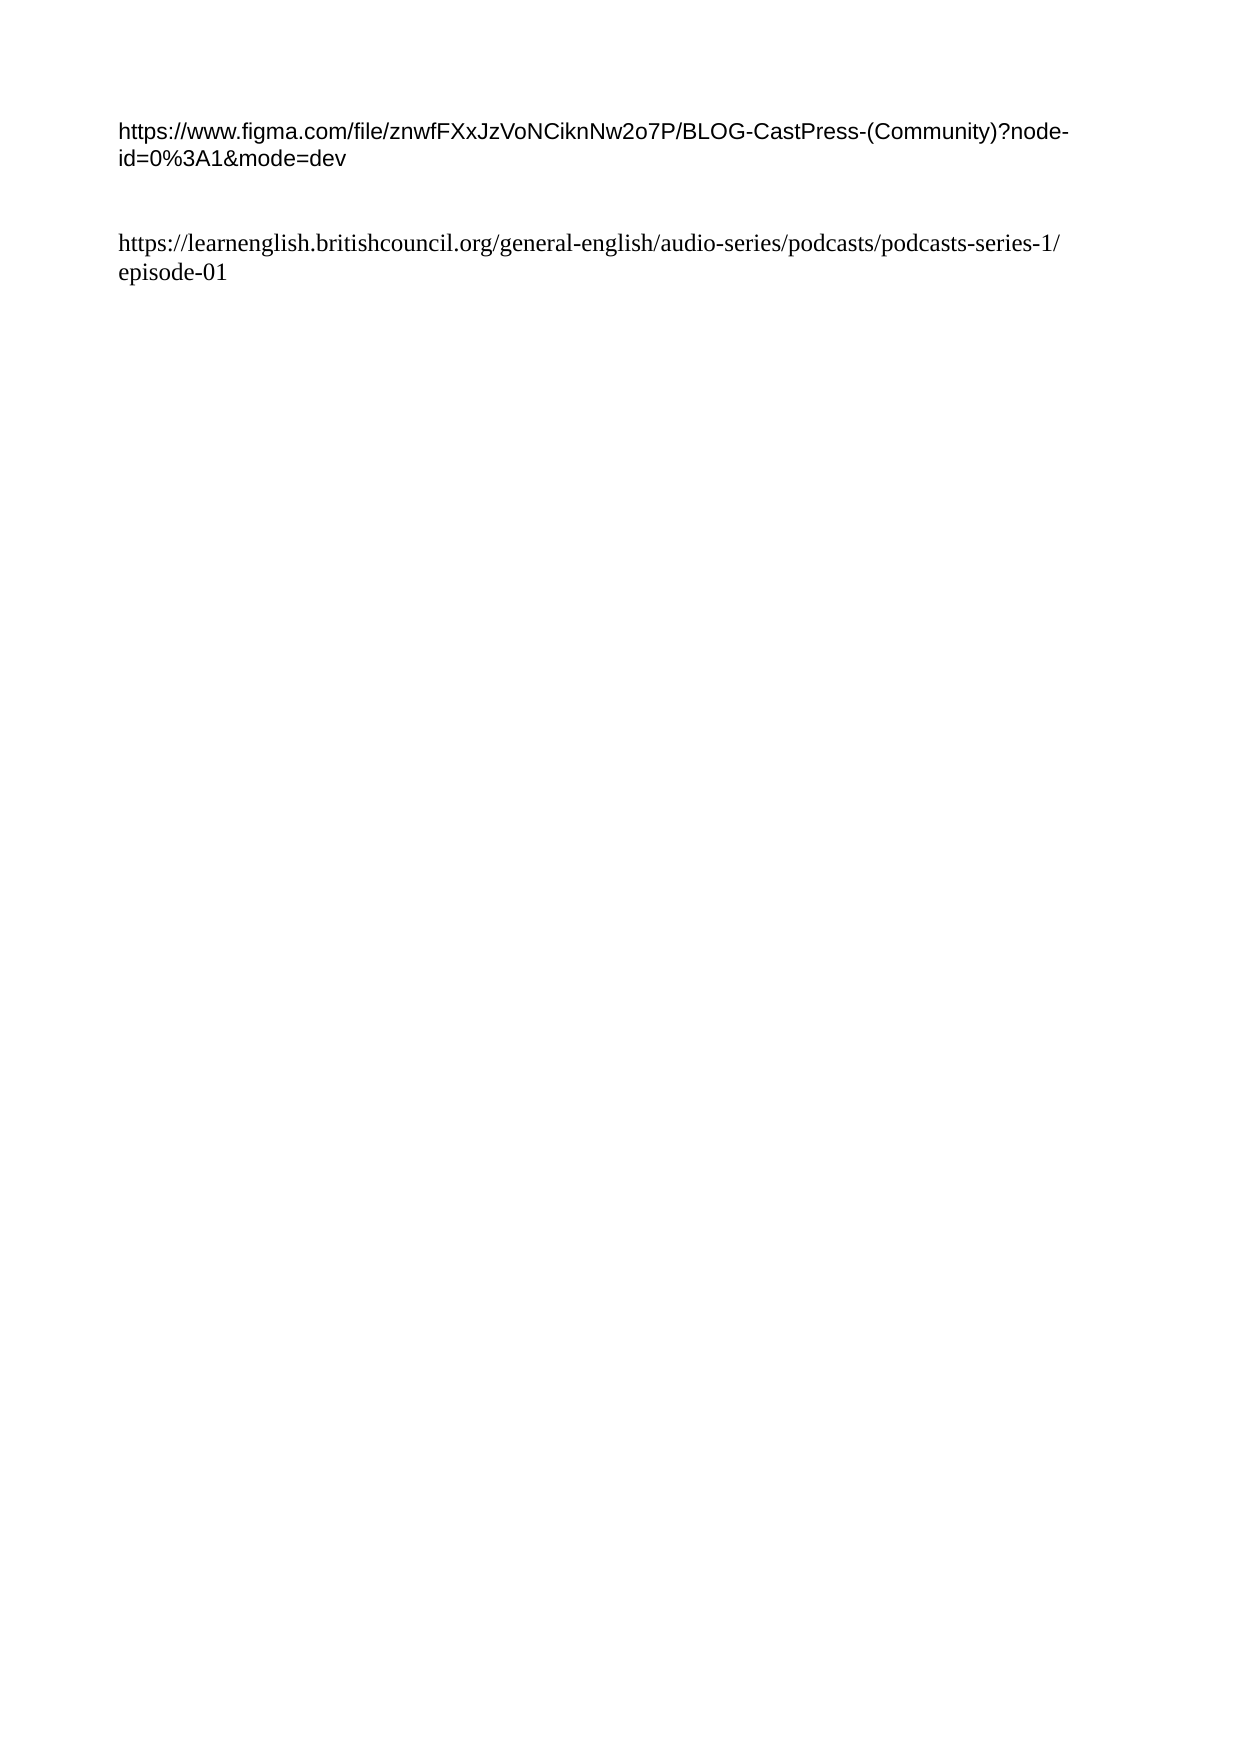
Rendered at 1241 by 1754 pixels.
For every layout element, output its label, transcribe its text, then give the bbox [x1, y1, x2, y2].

text https://learnenglish.britishcouncil.org/general-english/audio-series/podcasts/podcasts-series-1/episode-01 [118, 228, 1122, 286]
text https://www.figma.com/file/znwfFXxJzVoNCiknNw2o7P/BLOG-CastPress-(Community)?node-id=0%3A1&mode=dev [118, 118, 1122, 171]
